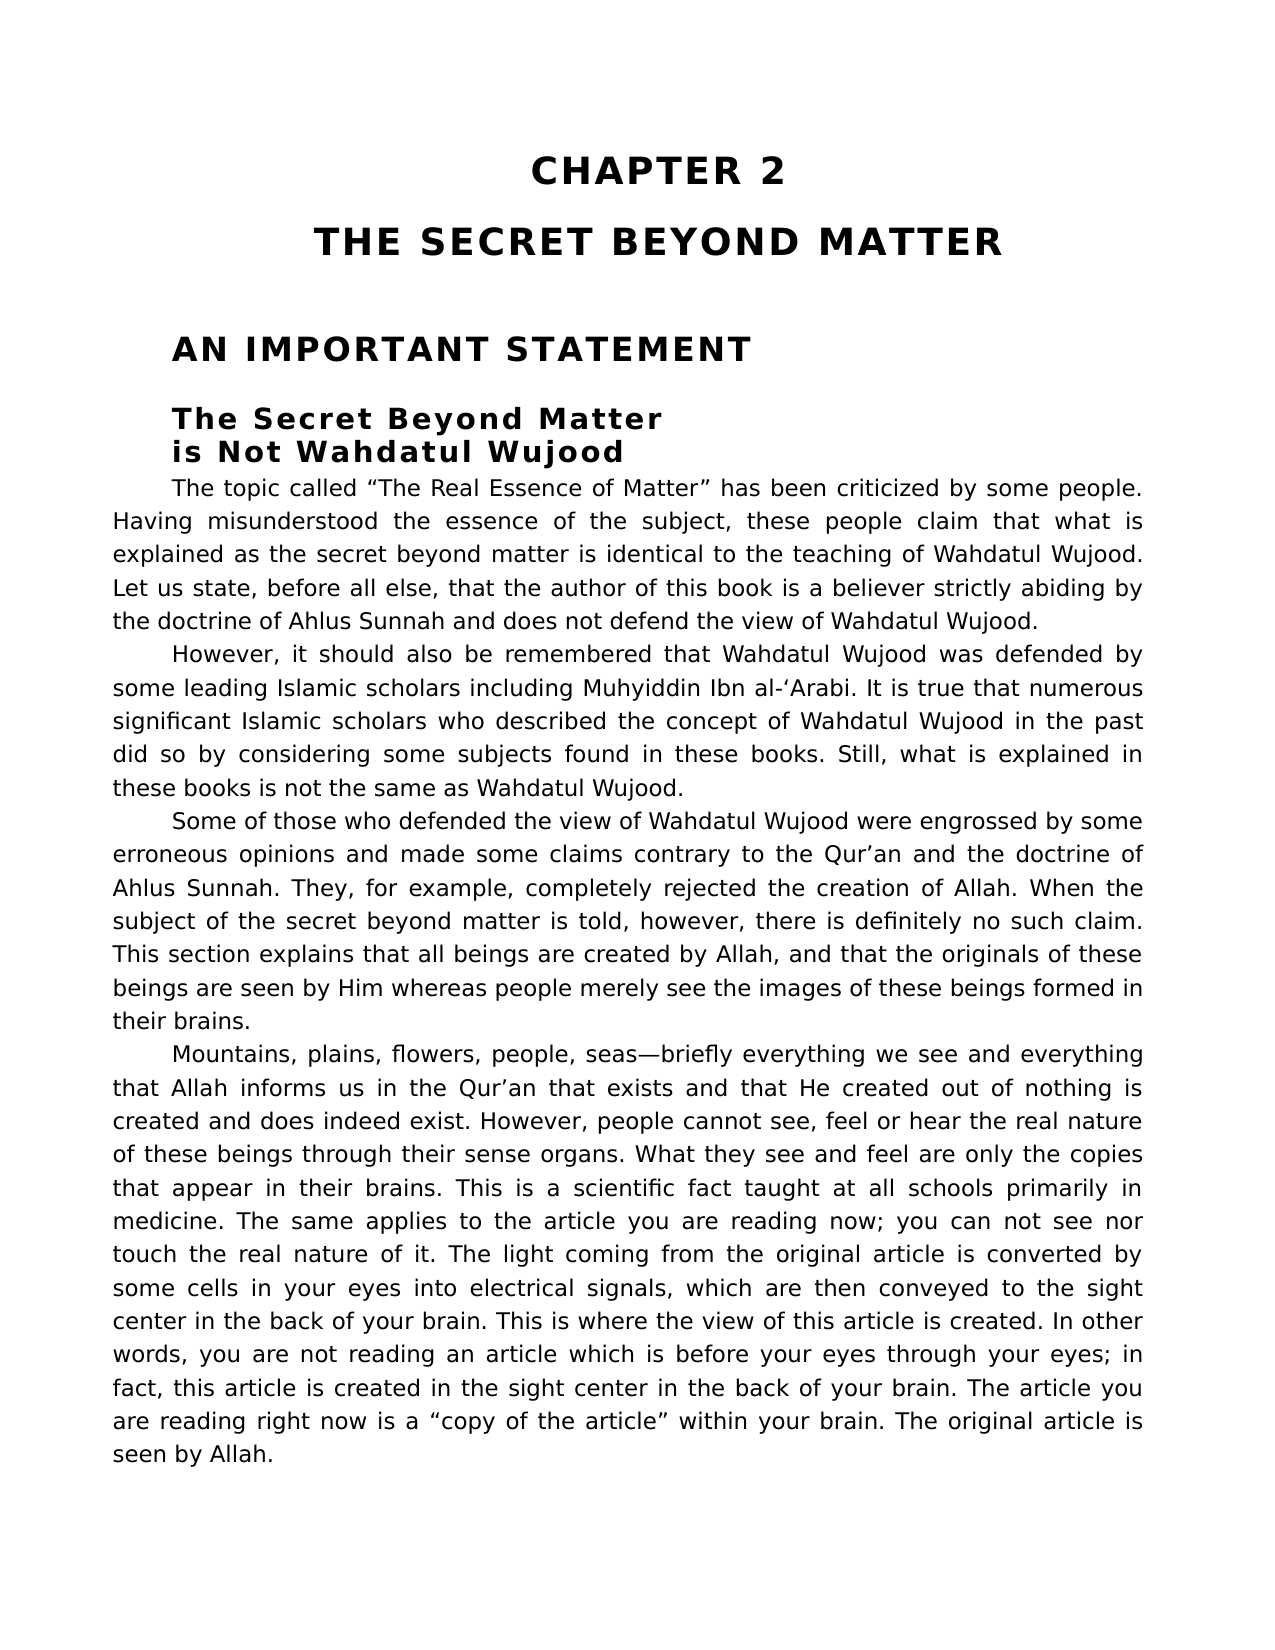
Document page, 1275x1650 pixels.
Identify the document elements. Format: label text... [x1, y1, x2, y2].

text CHAPTER 2 [112, 150, 1145, 194]
text THE SECRET BEYOND MATTER [112, 220, 1145, 264]
text Some of those who defended the view of Wahdatul Wujood were engrossed by some erroneous opinions and made some claims contrary to the Qur’an and the doctrine of Ahlus Sunnah. They, for example, completely rejected the creation of Allah. When the subject of the secret beyond matter is told, however, there is definitely no such claim. This section explains that all beings are created by Allah, and that the originals of these beings are seen by Him whereas people merely see the images of these beings formed in their brains. [112, 803, 1145, 1036]
text The Secret Beyond Matter [112, 403, 1145, 436]
text AN IMPORTANT STATEMENT [112, 331, 1145, 369]
text However, it should also be remembered that Wahdatul Wujood was defended by some leading Islamic scholars including Muhyiddin Ibn al-‘Arabi. It is true that numerous significant Islamic scholars who described the concept of Wahdatul Wujood in the past did so by considering some subjects found in these books. Still, what is explained in these books is not the same as Wahdatul Wujood. [112, 636, 1145, 803]
text The topic called “The Real Essence of Matter” has been criticized by some people. Having misunderstood the essence of the subject, these people claim that what is explained as the secret beyond matter is identical to the teaching of Wahdatul Wujood. Let us state, before all else, that the author of this book is a believer strictly abiding by the doctrine of Ahlus Sunnah and does not defend the view of Wahdatul Wujood. [112, 469, 1145, 636]
text is Not Wahdatul Wujood [112, 436, 1145, 469]
text Mountains, plains, flowers, people, seas—briefly everything we see and everything that Allah informs us in the Qur’an that exists and that He created out of nothing is created and does indeed exist. However, people cannot see, feel or hear the real nature of these beings through their sense organs. What they see and feel are only the copies that appear in their brains. This is a scientific fact taught at all schools primarily in medicine. The same applies to the article you are reading now; you can not see nor touch the real nature of it. The light coming from the original article is converted by some cells in your eyes into electrical signals, which are then conveyed to the sight center in the back of your brain. This is where the view of this article is created. In other words, you are not reading an article which is before your eyes through your eyes; in fact, this article is created in the sight center in the back of your brain. The article you are reading right now is a “copy of the article” within your brain. The original article is seen by Allah. [112, 1036, 1145, 1469]
